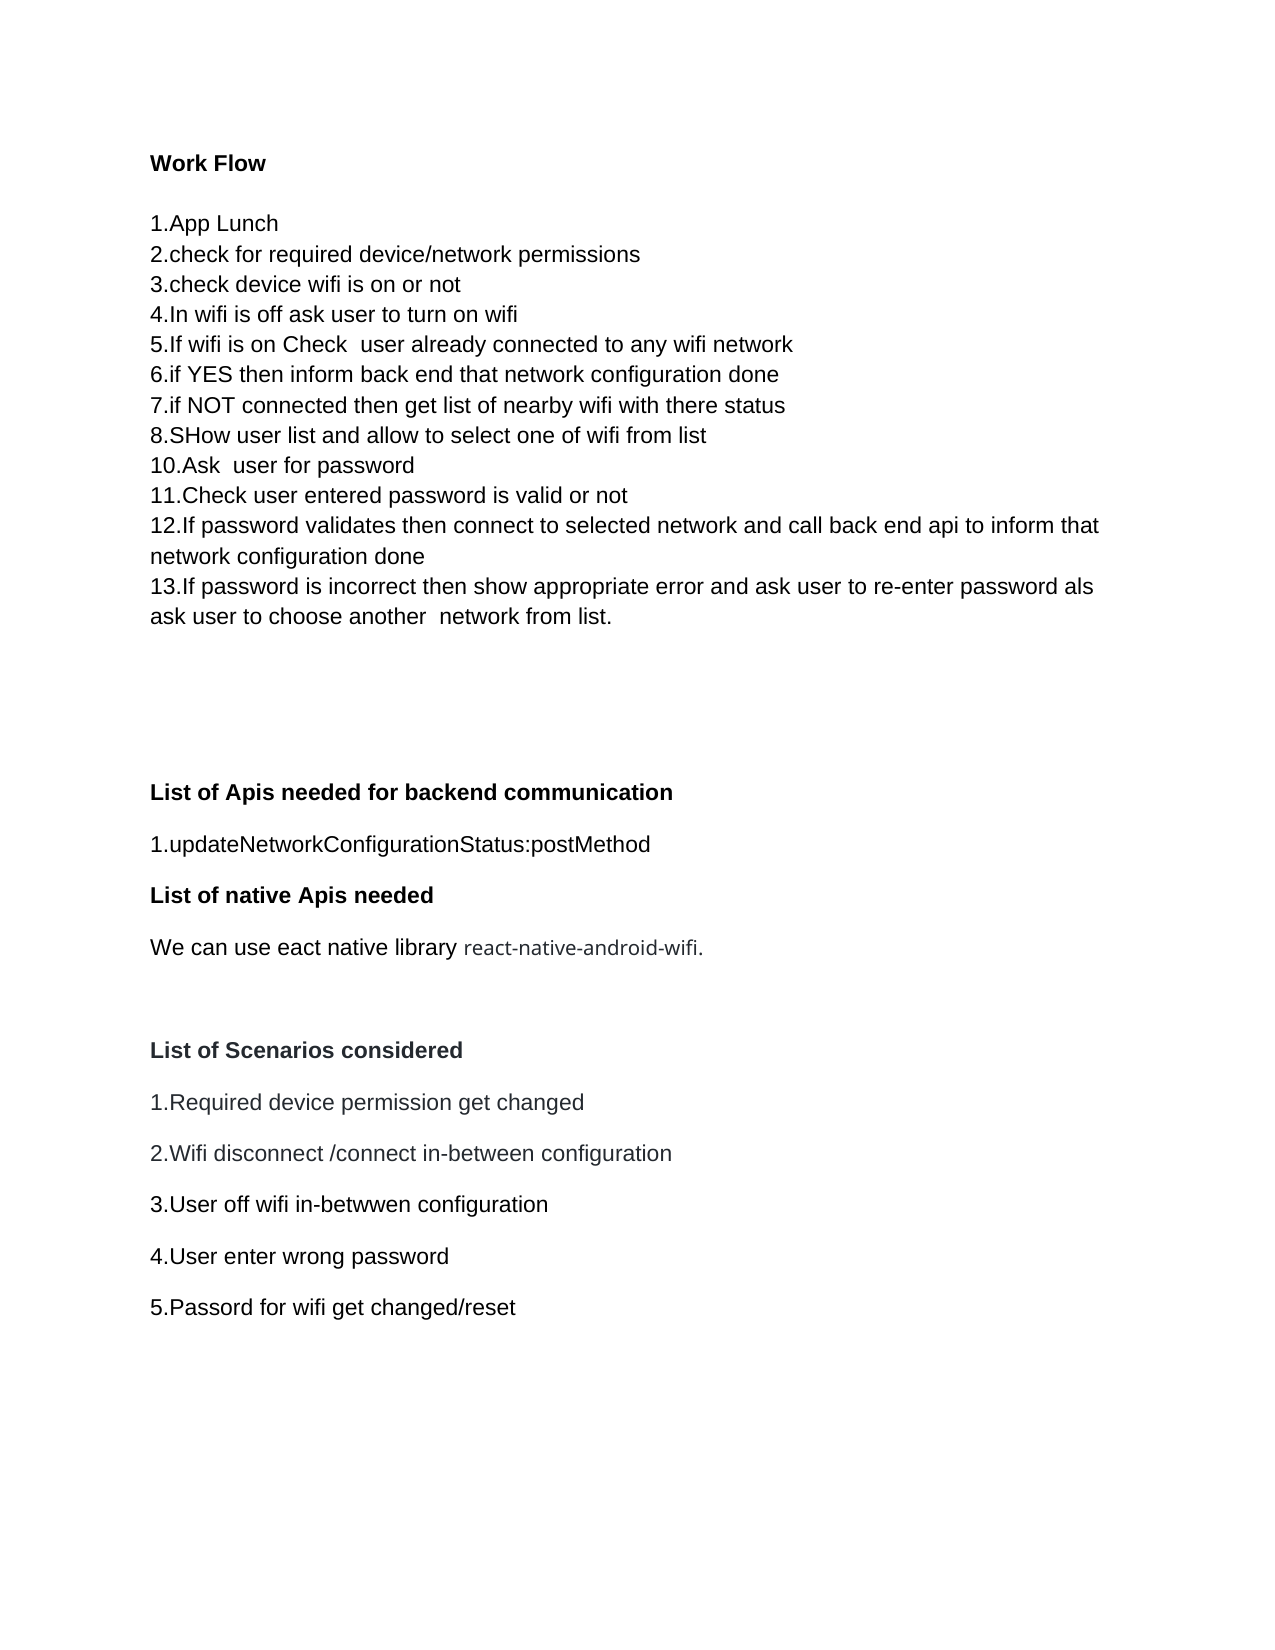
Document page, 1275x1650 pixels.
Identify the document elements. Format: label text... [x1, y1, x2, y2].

text List of Apis needed for backend communication [150, 779, 1125, 806]
text List of native Apis needed [150, 882, 1125, 908]
text 13.If password is incorrect then show appropriate error and ask user to re-enter password als ask user to choose another network from list. [150, 573, 1125, 629]
text 3.check device wifi is on or not [150, 271, 1125, 297]
text 10.Ask user for password [150, 452, 1125, 478]
text 1.updateNetworkConfigurationStatus:postMethod [150, 831, 1125, 857]
text 7.if NOT connected then get list of nearby wifi with there status [150, 392, 1125, 418]
text 8.SHow user list and allow to select one of wifi from list [150, 422, 1125, 448]
list List of Scenarios considered [150, 1037, 1125, 1064]
text 4.User enter wrong password [150, 1243, 1125, 1269]
text 4.In wifi is off ask user to turn on wifi [150, 301, 1125, 327]
text We can use eact native library react-native-android-wifi. [150, 933, 1125, 961]
text 5.If wifi is on Check user already connected to any wifi network [150, 331, 1125, 358]
text 2.check for required device/network permissions [150, 241, 1125, 267]
text 6.if YES then inform back end that network configuration done [150, 361, 1125, 388]
text 1.Required device permission get changed [150, 1089, 1125, 1115]
text 5.Passord for wifi get changed/reset [150, 1294, 1125, 1320]
text 3.User off wifi in-betwwen configuration [150, 1191, 1125, 1218]
text 12.If password validates then connect to selected network and call back end api to inform that network configuration done [150, 512, 1125, 569]
text 1.App Lunch [150, 210, 1125, 237]
text Work Flow [150, 150, 1125, 176]
text 2.Wifi disconnect /connect in-between configuration [150, 1140, 1125, 1166]
text 11.Check user entered password is valid or not [150, 482, 1125, 509]
